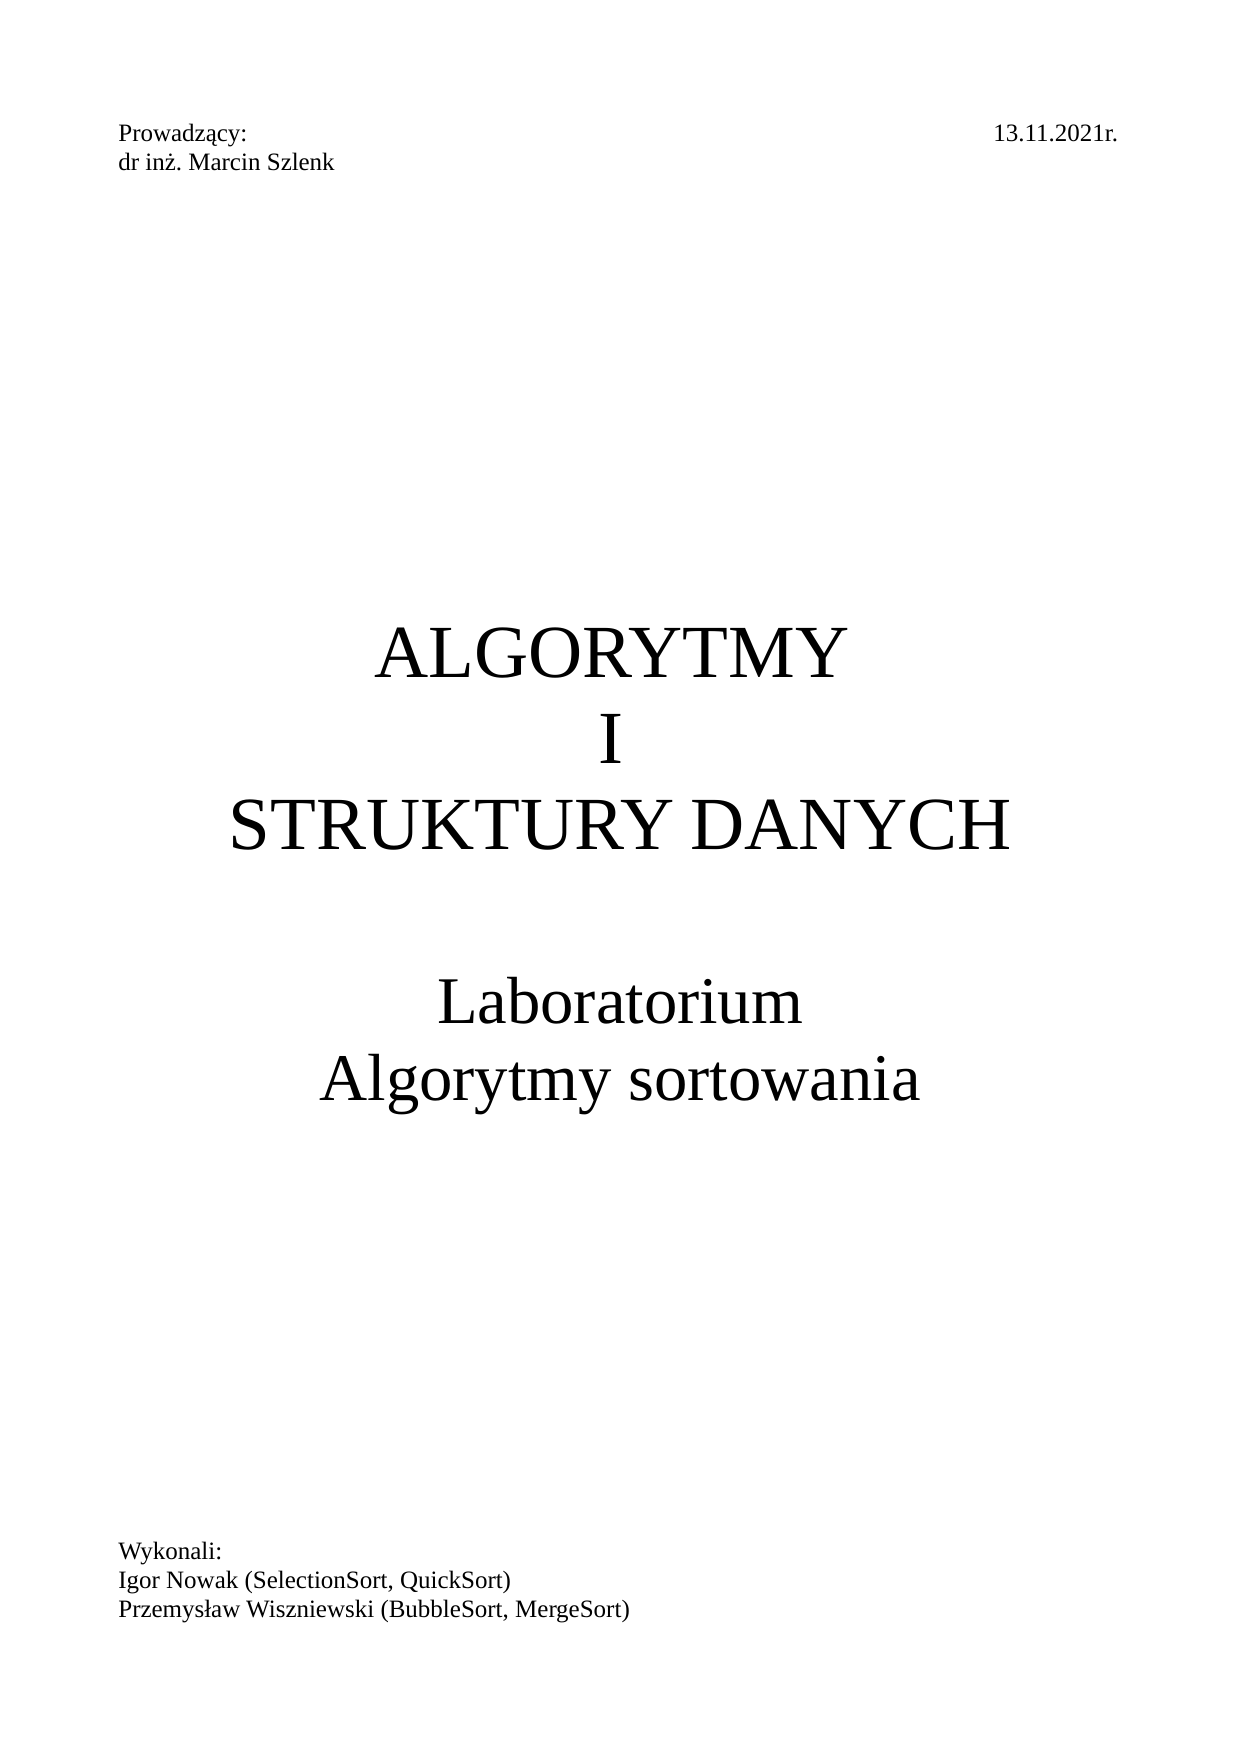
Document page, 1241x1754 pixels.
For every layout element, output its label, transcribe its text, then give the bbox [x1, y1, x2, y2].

text Algorytmy sortowania [118, 1038, 1122, 1115]
text STRUKTURY DANYCH [118, 779, 1122, 866]
text ALGORYTMY [118, 607, 1122, 693]
text Laboratorium [118, 961, 1122, 1038]
text I [118, 693, 1122, 779]
text Igor Nowak (SelectionSort, QuickSort) [118, 1565, 1122, 1594]
text Prowadzący: 13.11.2021r. [118, 118, 1122, 147]
text dr inż. Marcin Szlenk [118, 147, 1122, 176]
text Przemysław Wiszniewski (BubbleSort, MergeSort) [118, 1594, 1122, 1623]
text Wykonali: [118, 1536, 1122, 1565]
